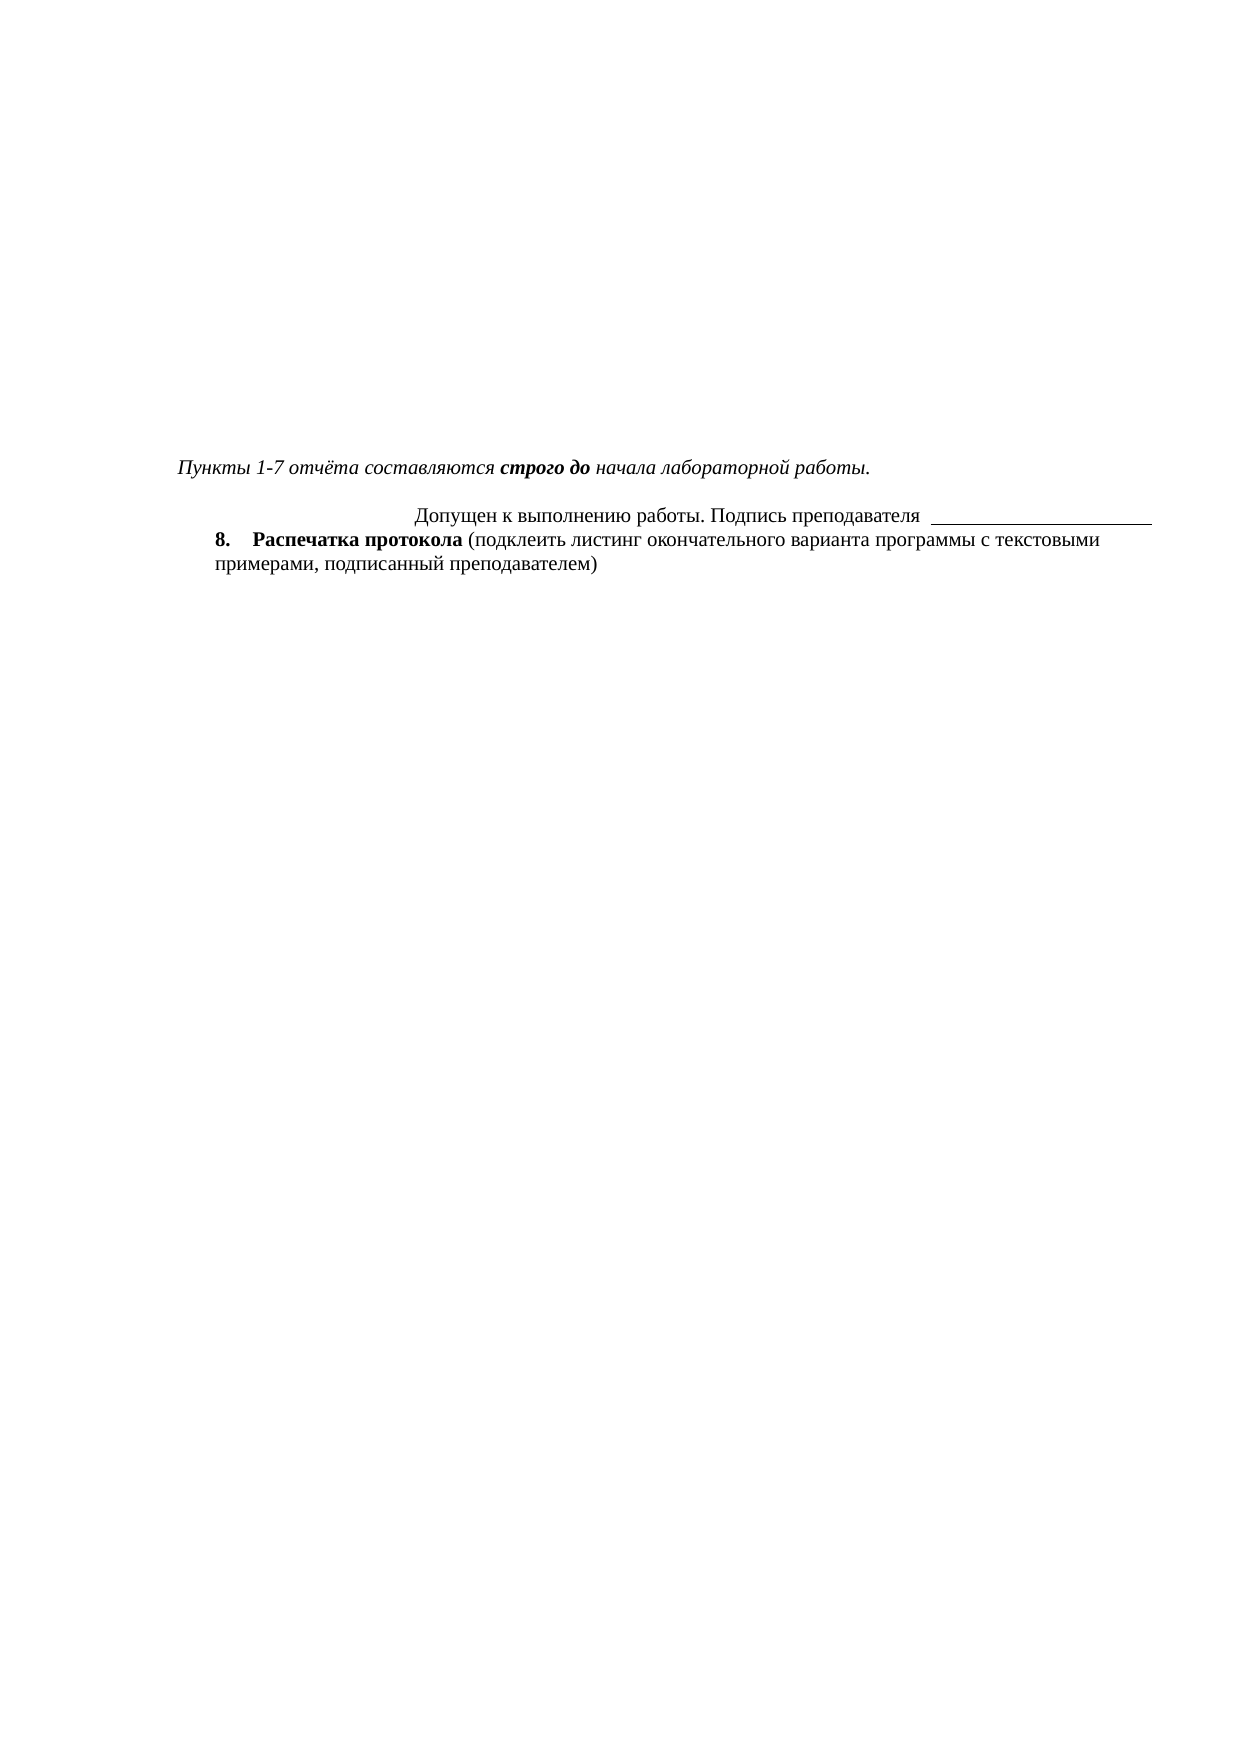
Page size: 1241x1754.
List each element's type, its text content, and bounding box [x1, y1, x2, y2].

text Пункты 1-7 отчёта составляются строго до начала лабораторной работы. [177, 455, 1152, 479]
text Допущен к выполнению работы. Подпись преподавателя [177, 503, 1152, 527]
list Распечатка протокола (подклеить листинг окончательного варианта программы с текстовыми примерами, подписанный преподавателем) [215, 527, 1152, 575]
